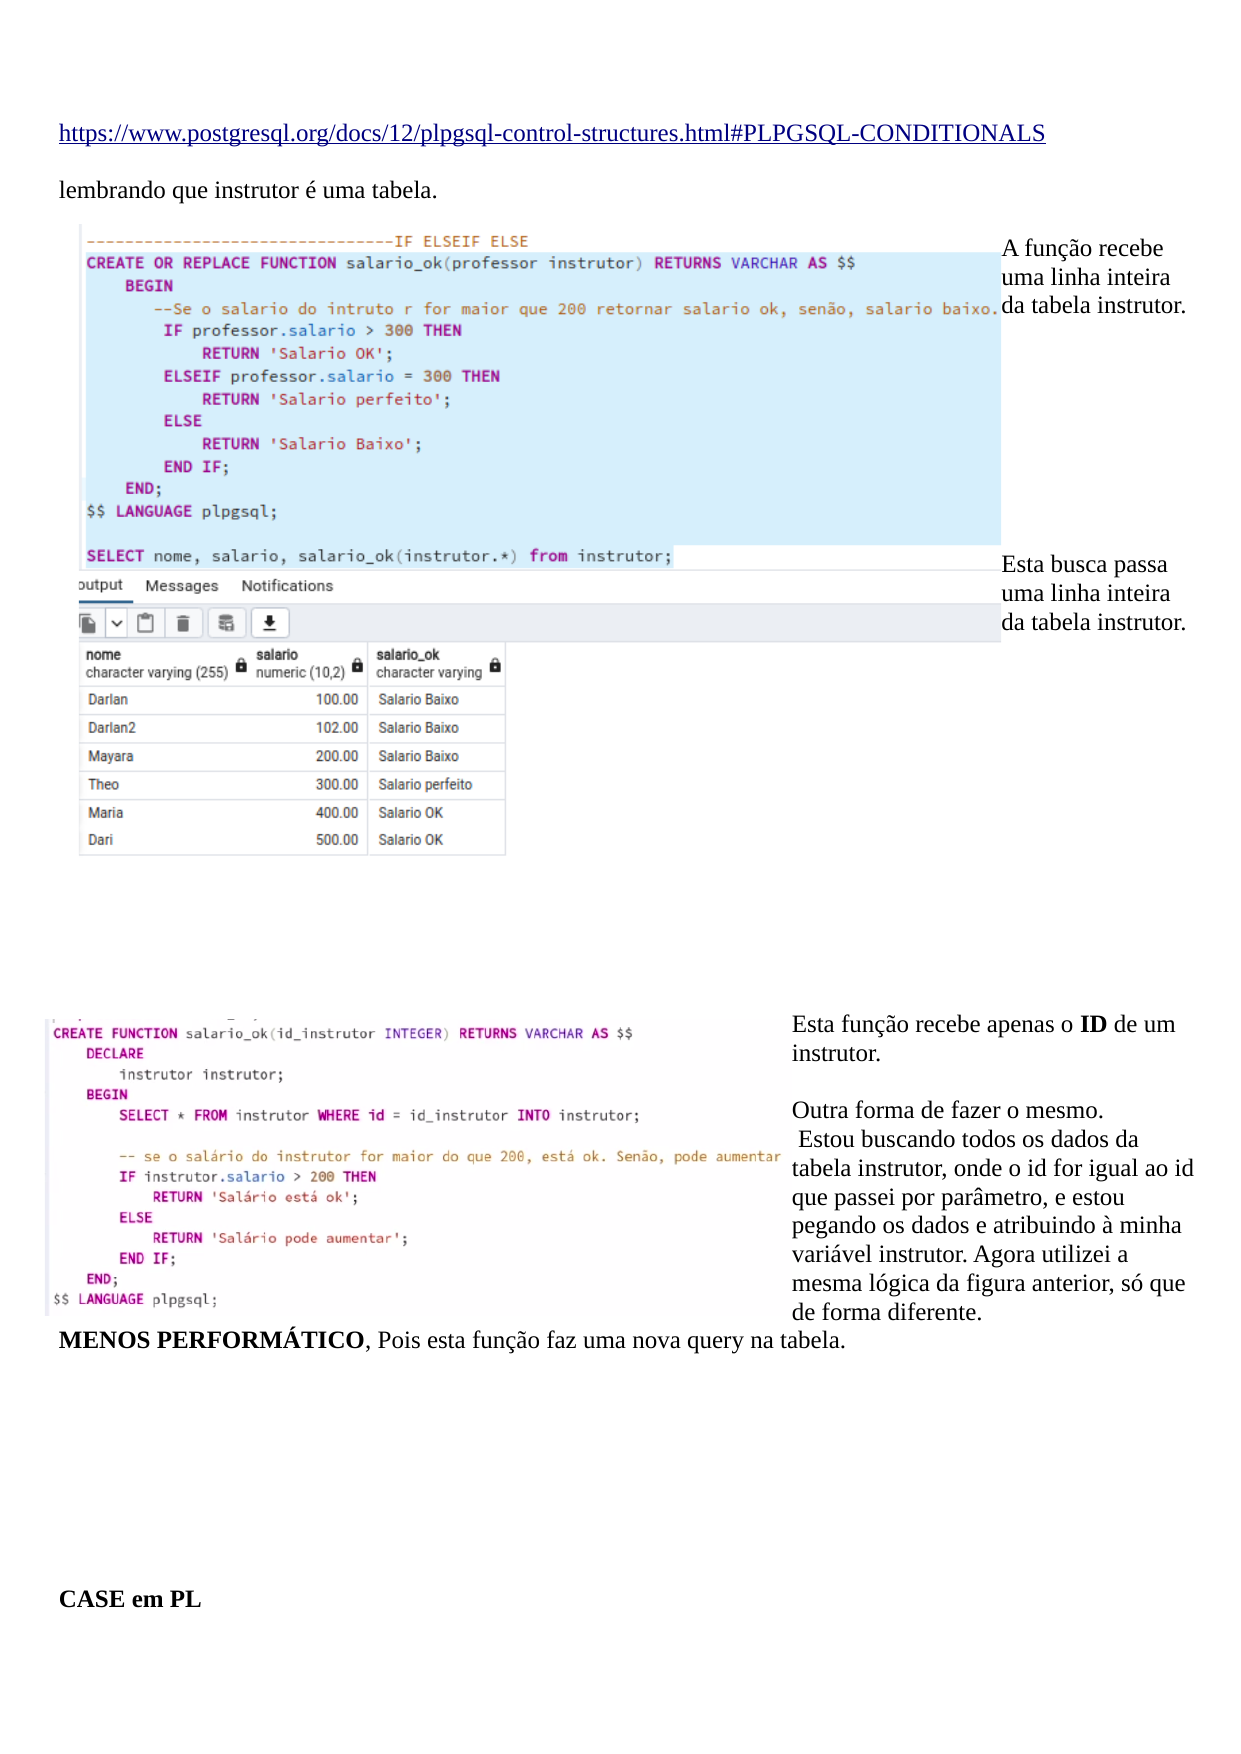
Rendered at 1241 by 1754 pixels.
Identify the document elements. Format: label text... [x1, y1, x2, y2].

text Estou buscando todos os dados da tabela instrutor, onde o id for igual ao id que passei por parâmetro, e estou pegando os dados e atribuindo à minha variável instrutor. Agora utilizei a mesma lógica da figura anterior, só que de forma diferente. [59, 1124, 1198, 1326]
picture [78, 224, 1002, 868]
text lembrando que instrutor é uma tabela. [59, 176, 1198, 204]
text [59, 233, 78, 319]
picture [44, 1019, 792, 1316]
text CASE em PL [59, 1584, 1198, 1613]
text [59, 549, 78, 636]
text Esta busca passa uma linha inteira da tabela instrutor. [1002, 549, 1198, 636]
text A função recebe uma linha inteira da tabela instrutor. [1002, 233, 1198, 319]
text MENOS PERFORMÁTICO, Pois esta função faz uma nova query na tabela. [59, 1326, 1198, 1354]
text https://www.postgresql.org/docs/12/plpgsql-control-structures.html#PLPGSQL-CONDITIONALS [59, 118, 1198, 147]
text Outra forma de fazer o mesmo. [792, 1096, 1198, 1124]
text Esta função recebe apenas o ID de um instrutor. [59, 1009, 1198, 1067]
